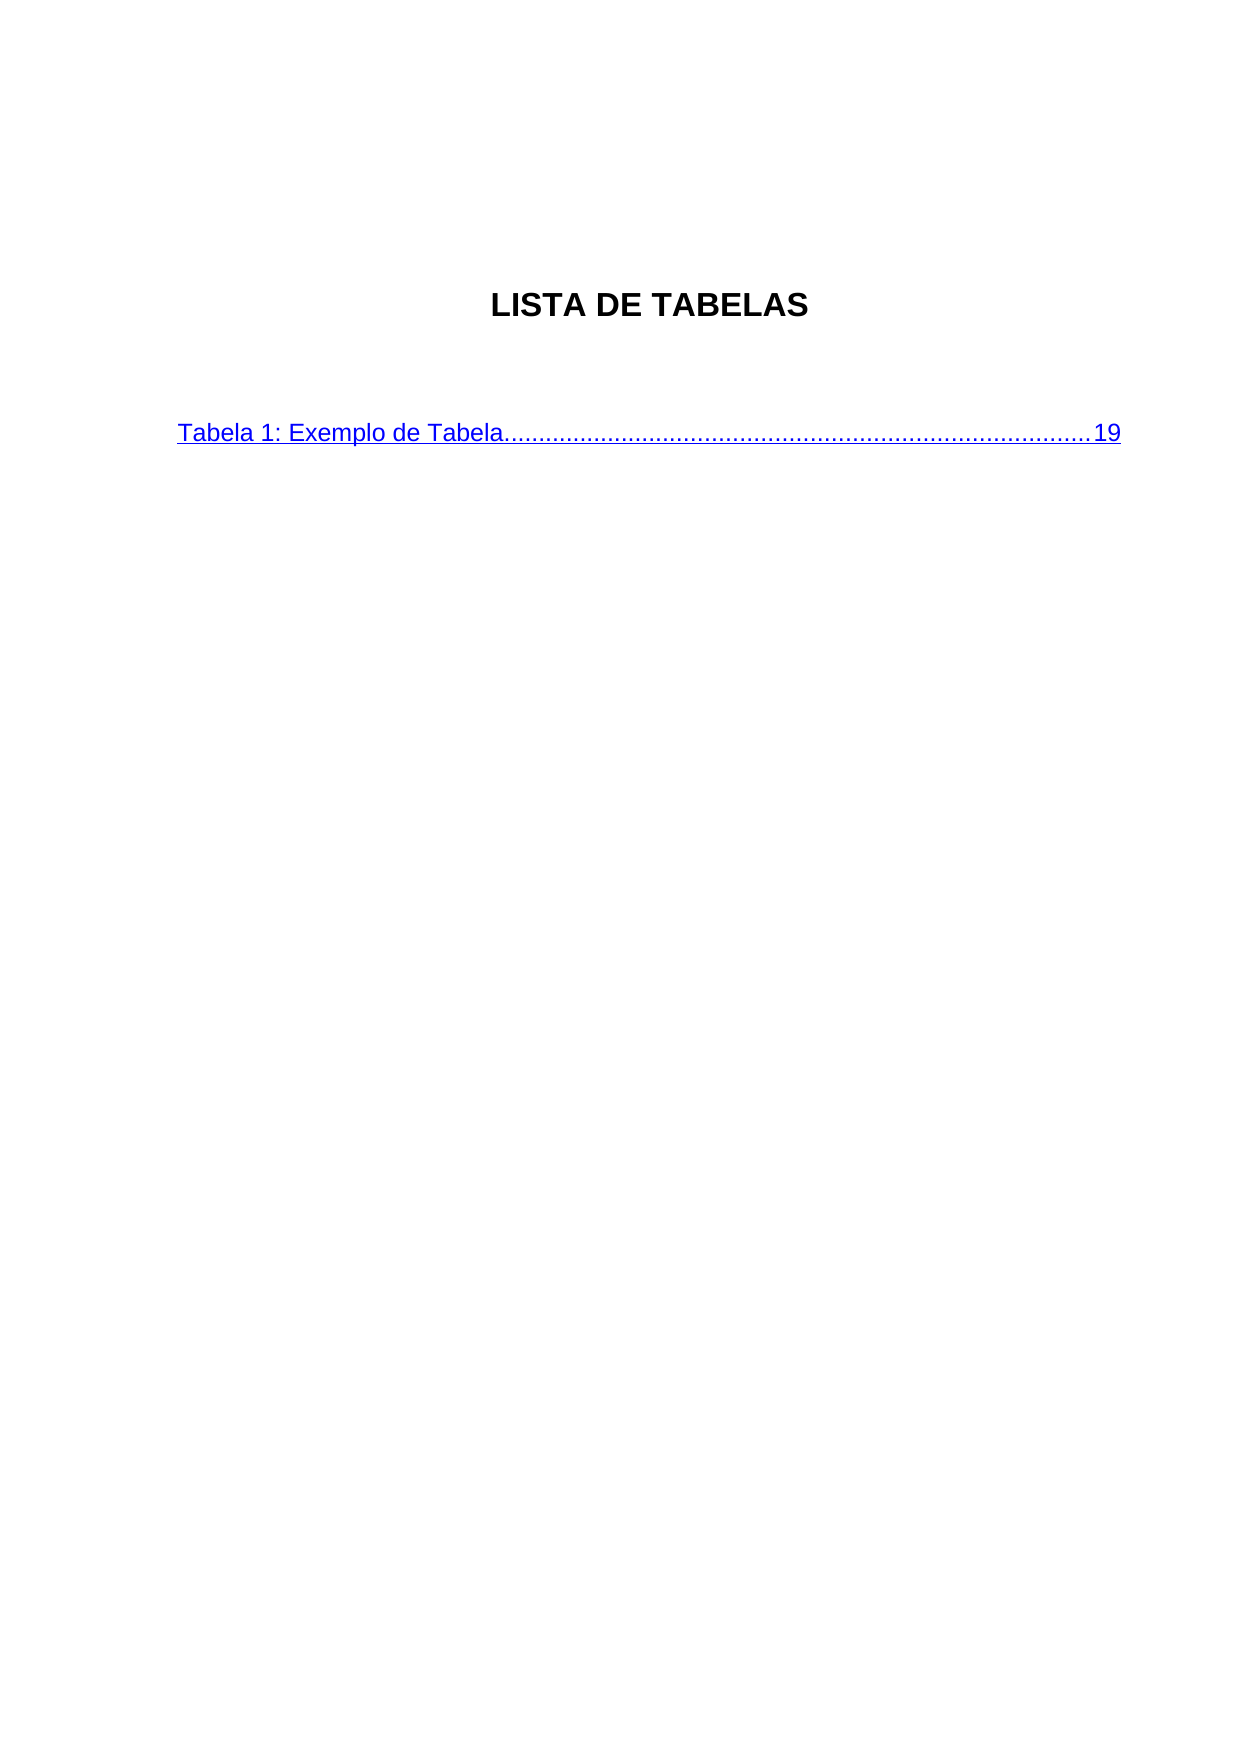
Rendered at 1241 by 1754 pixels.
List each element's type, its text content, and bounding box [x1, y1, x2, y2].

text LISTA DE TABELAS [177, 286, 1122, 324]
text Tabela 1: Exemplo de Tabela. 19 [177, 418, 1122, 447]
